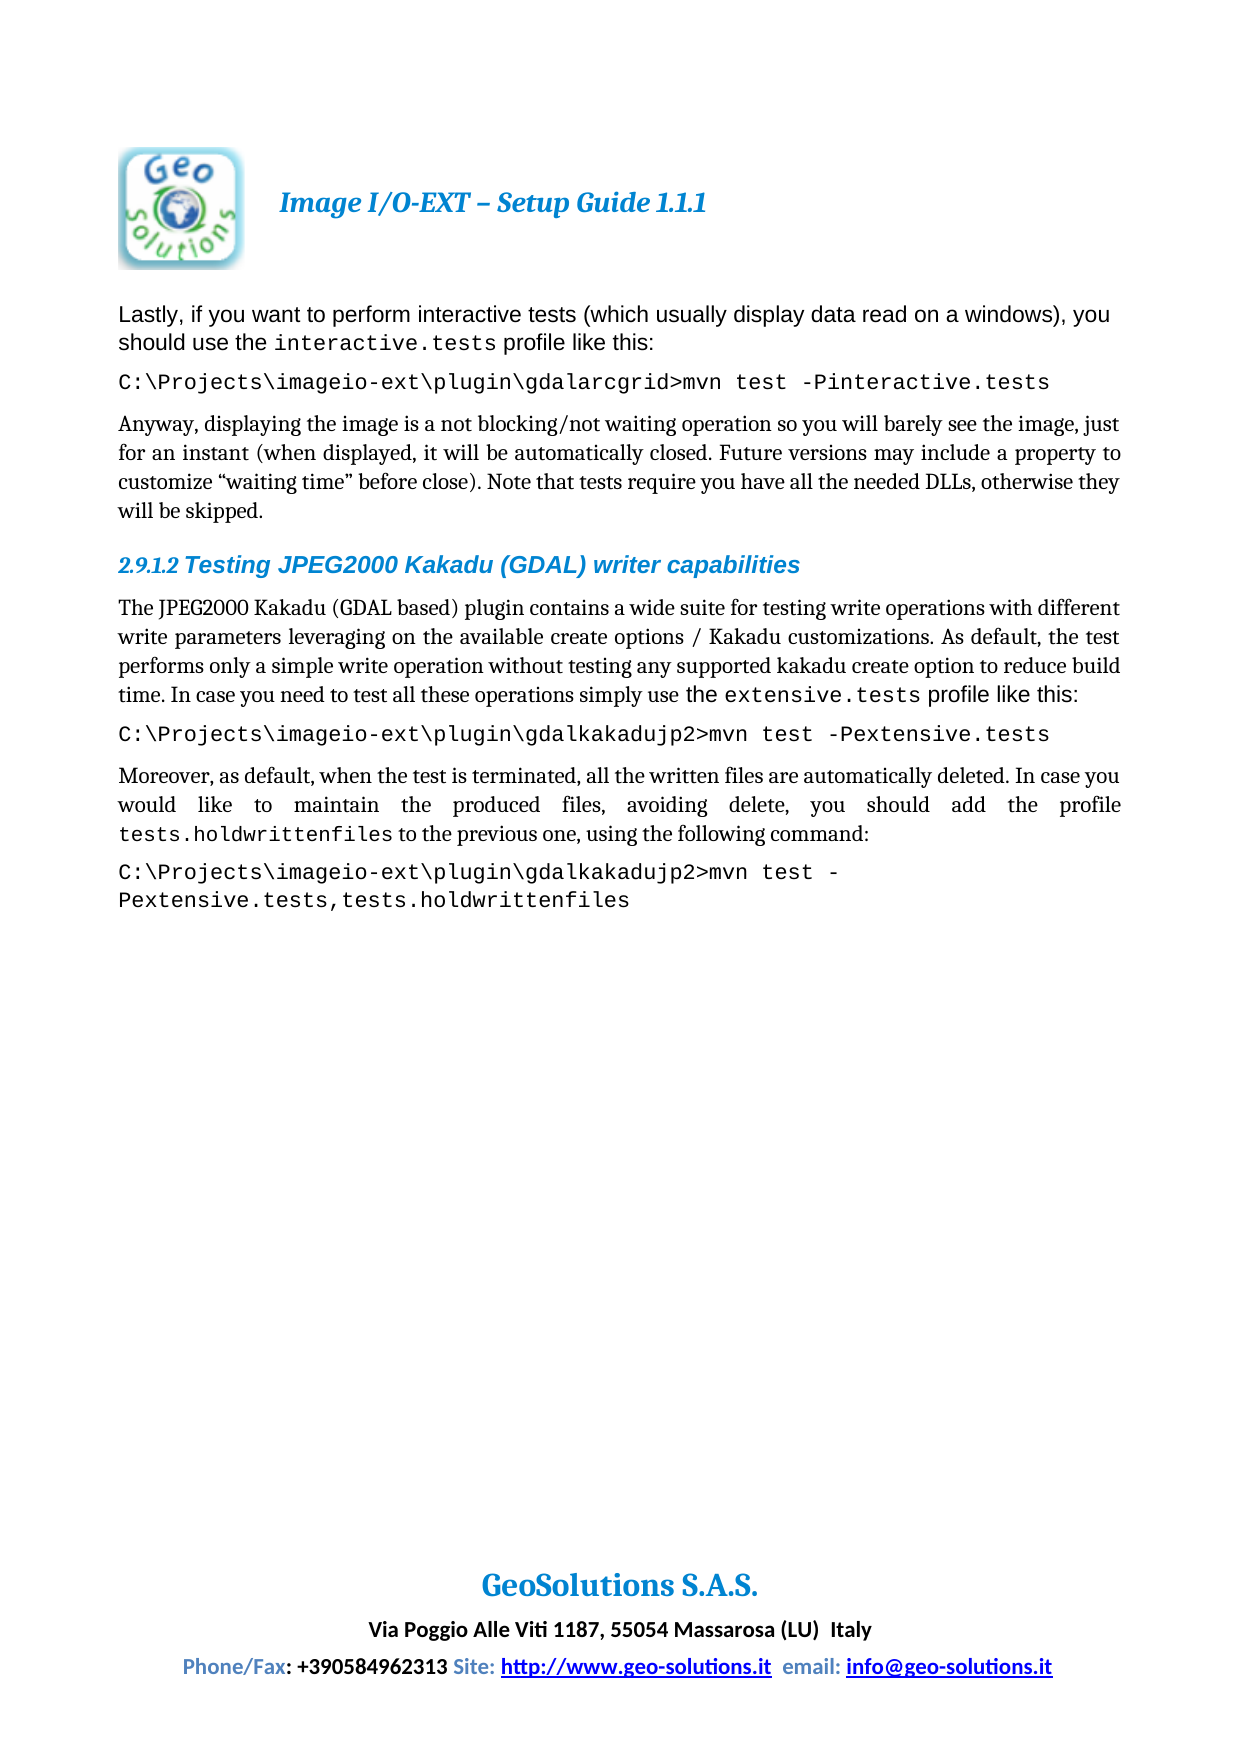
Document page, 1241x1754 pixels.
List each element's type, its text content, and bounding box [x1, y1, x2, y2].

text C:\Projects\imageio-ext\plugin\gdalkakadujp2>mvn test -Pextensive.tests,tests.holdwrittenfiles [118, 862, 1122, 913]
text Anyway, displaying the image is a not blocking/not waiting operation so you will barely see the image, just for an instant (when displayed, it will be automatically closed. Future versions may include a property to customize “waiting time” before close). Note that tests require you have all the needed DLLs, otherwise they will be skipped. [118, 411, 1122, 524]
text C:\Projects\imageio-ext\plugin\gdalkakadujp2>mvn test -Pextensive.tests [118, 723, 1122, 748]
text C:\Projects\imageio-ext\plugin\gdalarcgrid>mvn test -Pinteractive.tests [118, 372, 1122, 396]
picture [118, 147, 245, 270]
text Moreover, as default, when the test is terminated, all the written files are automatically deleted. In case you would like to maintain the produced files, avoiding delete, you should add the profile tests.holdwrittenfiles to the previous one, using the following command: [118, 762, 1122, 847]
text The JPEG2000 Kakadu (GDAL based) plugin contains a wide suite for testing write operations with different write parameters leveraging on the available create options / Kakadu customizations. As default, the test performs only a simple write operation without testing any supported kakadu create option to reduce build time. In case you need to test all these operations simply use the extensive.tests profile like this: [118, 595, 1122, 709]
subtitle Testing JPEG2000 Kakadu (GDAL) writer capabilities [118, 551, 1122, 579]
text Lastly, if you want to perform interactive tests (which usually display data read on a windows), you should use the interactive.tests profile like this: [118, 302, 1122, 357]
